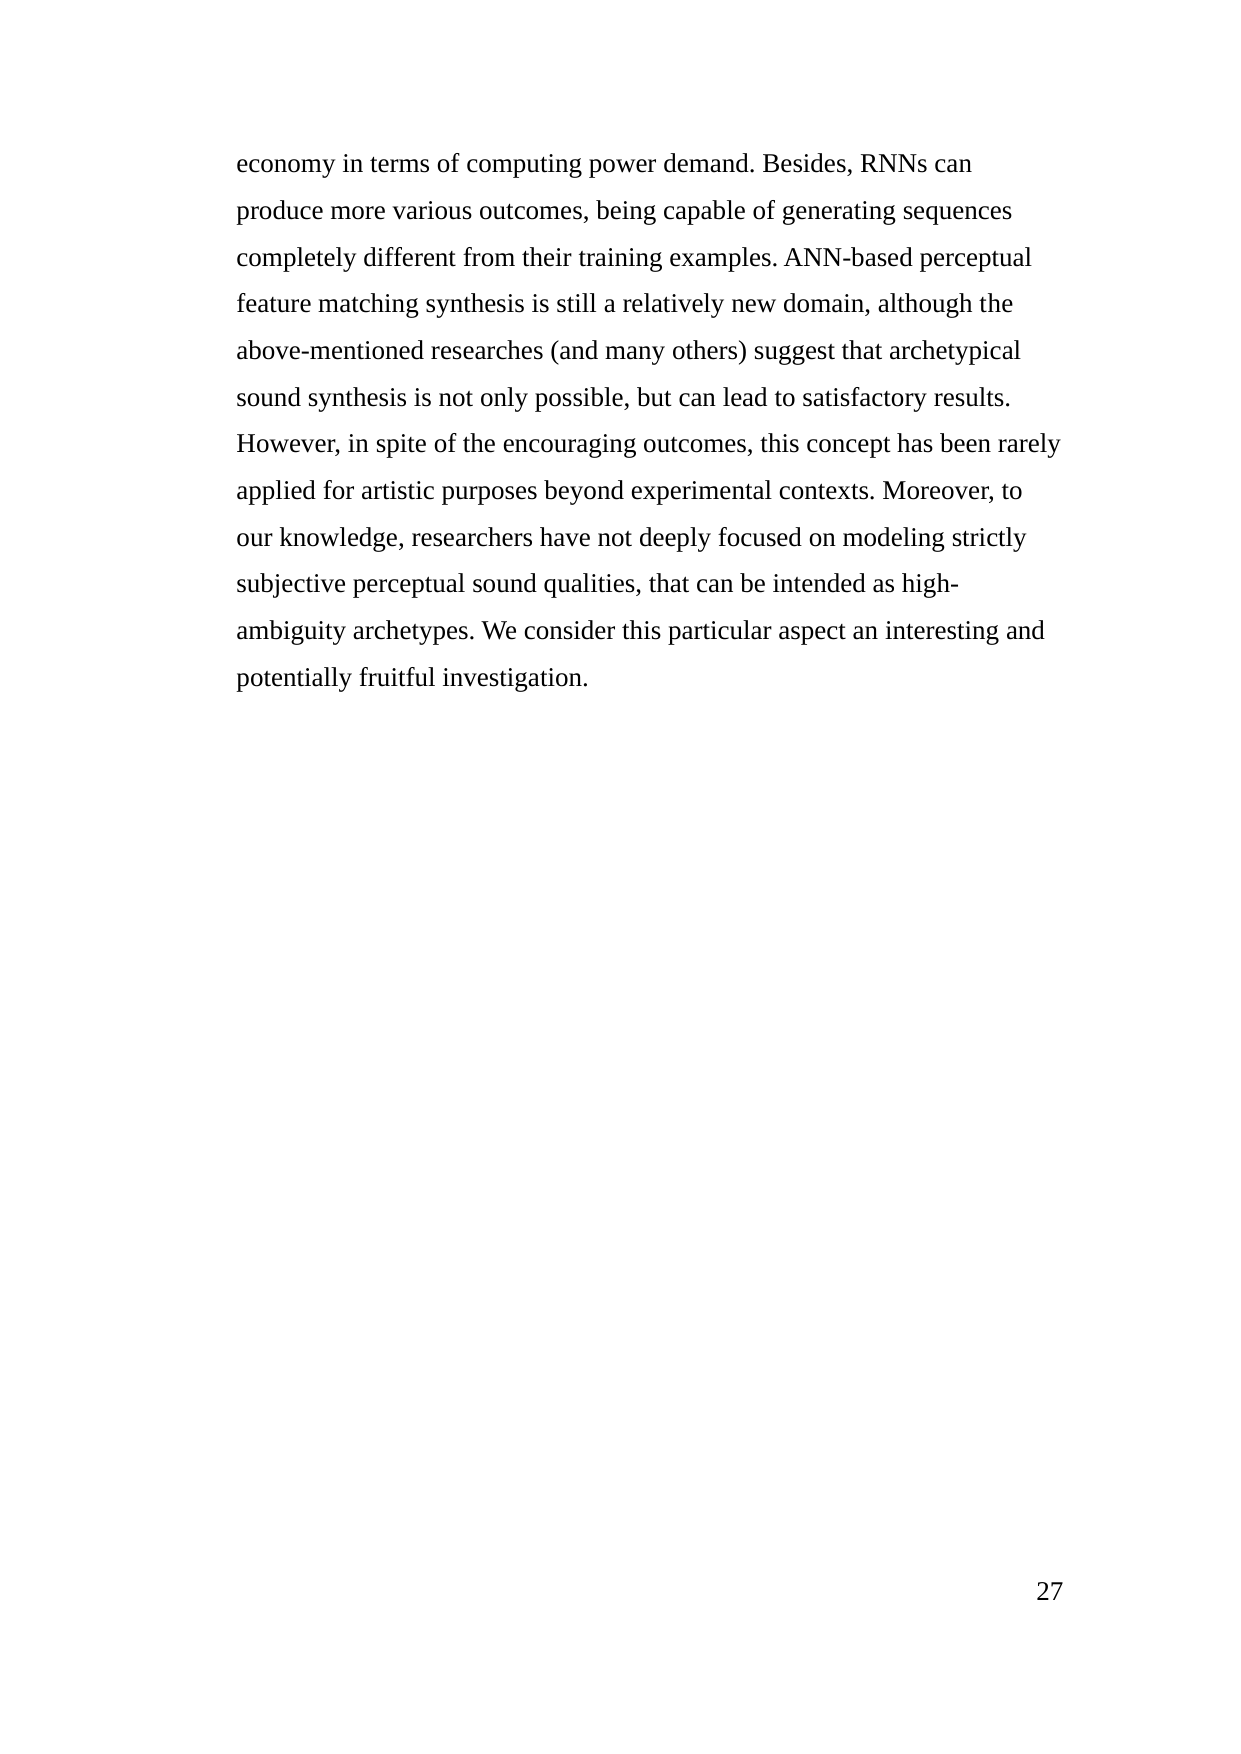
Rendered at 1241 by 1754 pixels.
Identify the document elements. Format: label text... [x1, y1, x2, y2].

text economy in terms of computing power demand. Besides, RNNs can produce more various outcomes, being capable of generating sequences completely different from their training examples. ANN-based perceptual feature matching synthesis is still a relatively new domain, although the above-mentioned researches (and many others) suggest that archetypical sound synthesis is not only possible, but can lead to satisfactory results. However, in spite of the encouraging outcomes, this concept has been rarely applied for artistic purposes beyond experimental contexts. Moreover, to our knowledge, researchers have not deeply focused on modeling strictly subjective perceptual sound qualities, that can be intended as high-ambiguity archetypes. We consider this particular aspect an interesting and potentially fruitful investigation. [236, 148, 1063, 692]
